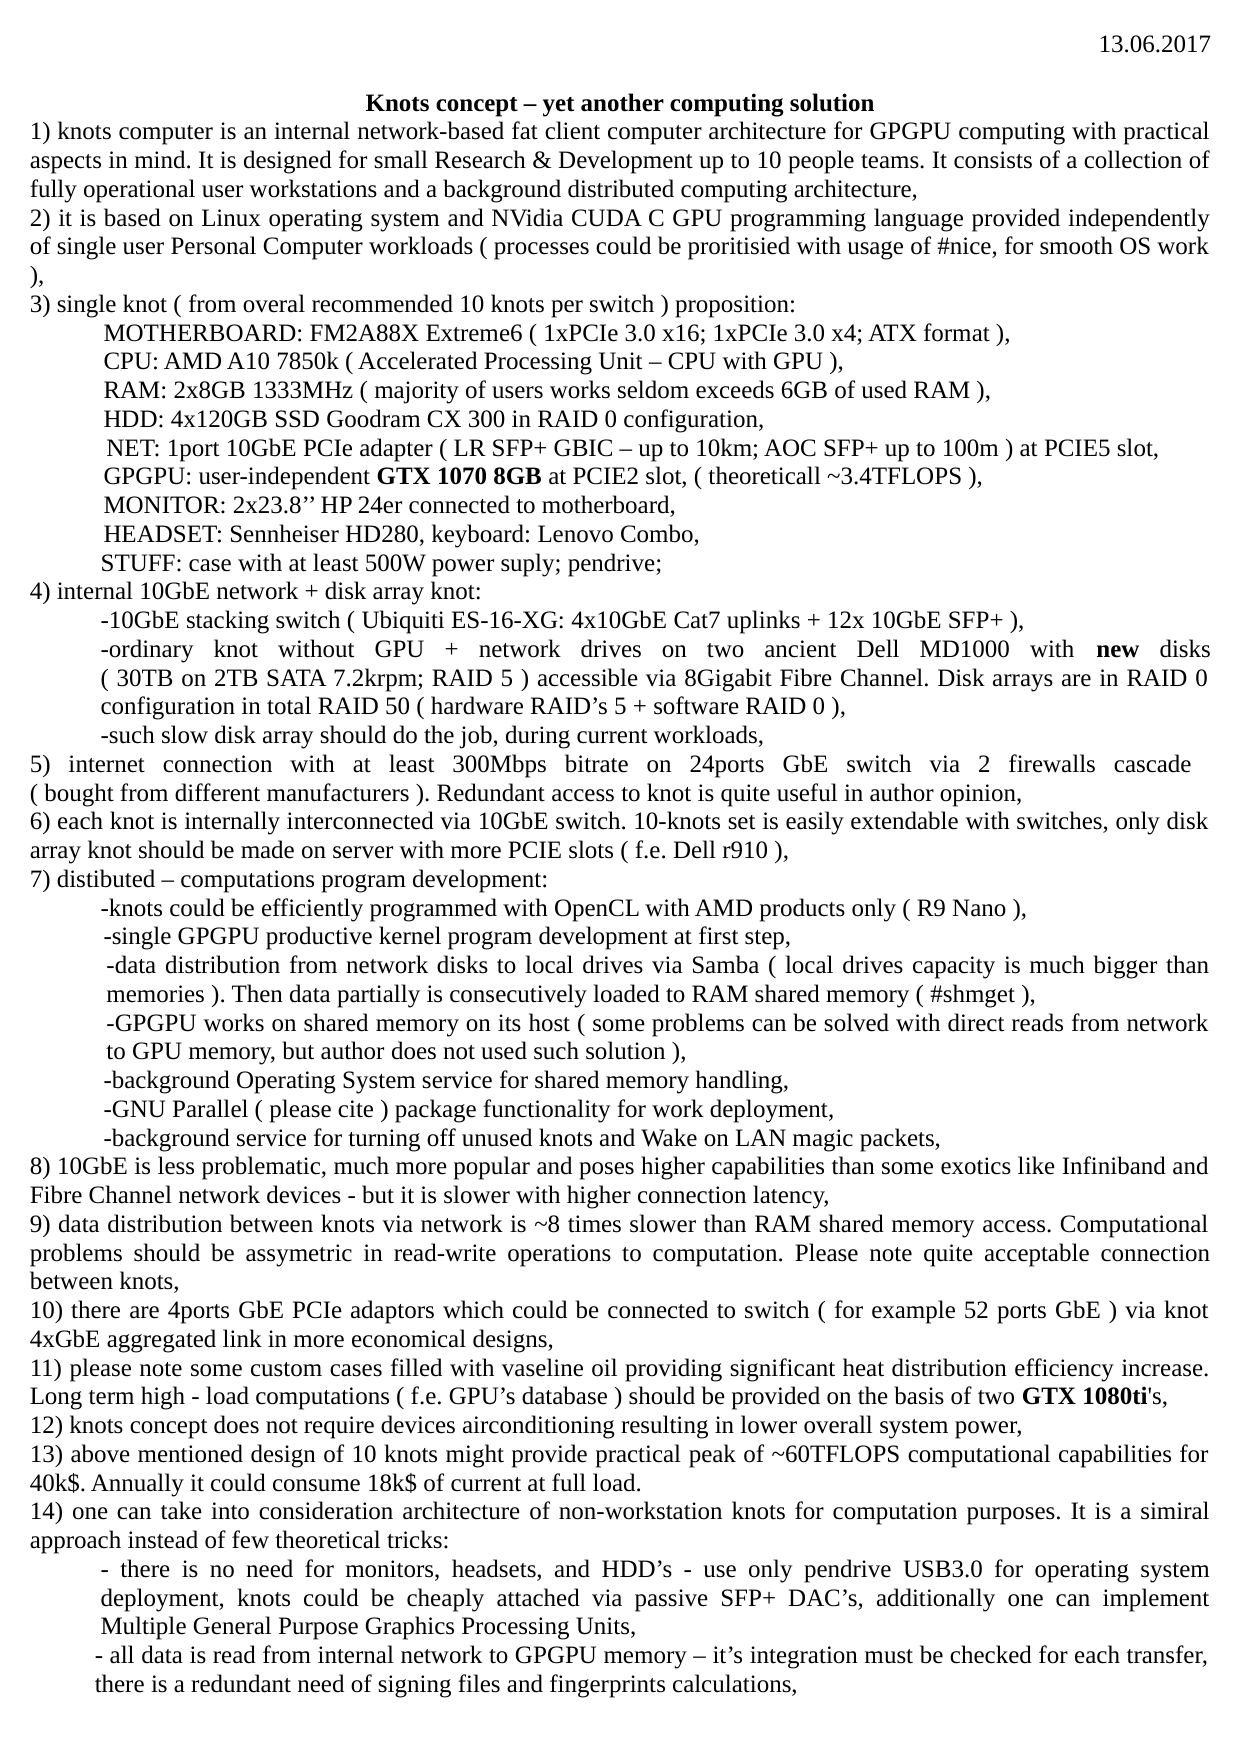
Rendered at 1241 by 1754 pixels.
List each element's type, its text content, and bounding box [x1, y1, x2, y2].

text -background service for turning off unused knots and Wake on LAN magic packets, [29, 1123, 1211, 1151]
text STUFF: case with at least 500W power suply; pendrive; [100, 548, 1211, 576]
text -data distribution from network disks to local drives via Samba ( local drives capacity is much bigger than memories ). Then data partially is consecutively loaded to RAM shared memory ( #shmget ), [106, 950, 1211, 1008]
text GPGPU: user-independent GTX 1070 8GB at PCIE2 slot, ( theoreticall ~3.4TFLOPS ), [29, 461, 1211, 490]
text RAM: 2x8GB 1333MHz ( majority of users works seldom exceeds 6GB of used RAM ), [29, 375, 1211, 404]
text 13) above mentioned design of 10 knots might provide practical peak of ~60TFLOPS computational capabilities for 40k$. Annually it could consume 18k$ of current at full load. [29, 1439, 1211, 1496]
text 6) each knot is internally interconnected via 10GbE switch. 10-knots set is easily extendable with switches, only disk array knot should be made on server with more PCIE slots ( f.e. Dell r910 ), [29, 806, 1211, 864]
text HDD: 4x120GB SSD Goodram CX 300 in RAID 0 configuration, [29, 404, 1211, 433]
text -such slow disk array should do the job, during current workloads, [100, 720, 1211, 749]
text 10) there are 4ports GbE PCIe adaptors which could be connected to switch ( for example 52 ports GbE ) via knot 4xGbE aggregated link in more economical designs, [29, 1295, 1211, 1353]
text -knots could be efficiently programmed with OpenCL with AMD products only ( R9 Nano ), [100, 893, 1211, 921]
text 14) one can take into consideration architecture of non-workstation knots for computation purposes. It is a simiral approach instead of few theoretical tricks: [29, 1496, 1211, 1554]
text 9) data distribution between knots via network is ~8 times slower than RAM shared memory access. Computational problems should be assymetric in read-write operations to computation. Please note quite acceptable connection between knots, [29, 1209, 1211, 1295]
text 4) internal 10GbE network + disk array knot: [29, 576, 1211, 605]
text 3) single knot ( from overal recommended 10 knots per switch ) proposition: [29, 289, 1211, 318]
text 8) 10GbE is less problematic, much more popular and poses higher capabilities than some exotics like Infiniband and Fibre Channel network devices - but it is slower with higher connection latency, [29, 1151, 1211, 1209]
text -ordinary knot without GPU + network drives on two ancient Dell MD1000 with new disks ( 30TB on 2TB SATA 7.2krpm; RAID 5 ) accessible via 8Gigabit Fibre Channel. Disk arrays are in RAID 0 configuration in total RAID 50 ( hardware RAID’s 5 + software RAID 0 ), [100, 634, 1211, 720]
text - all data is read from internal network to GPGPU memory – it’s integration must be checked for each transfer, there is a redundant need of signing files and fingerprints calculations, [94, 1640, 1211, 1698]
text -GPGPU works on shared memory on its host ( some problems can be solved with direct reads from network to GPU memory, but author does not used such solution ), [106, 1008, 1211, 1065]
text HEADSET: Sennheiser HD280, keyboard: Lenovo Combo, [29, 519, 1211, 548]
text 7) distibuted – computations program development: [29, 864, 1211, 893]
text -10GbE stacking switch ( Ubiquiti ES-16-XG: 4x10GbE Cat7 uplinks + 12x 10GbE SFP+ ), [100, 605, 1211, 634]
text MOTHERBOARD: FM2A88X Extreme6 ( 1xPCIe 3.0 x16; 1xPCIe 3.0 x4; ATX format ), [29, 318, 1211, 346]
text 5) internet connection with at least 300Mbps bitrate on 24ports GbE switch via 2 firewalls cascade ( bought from different manufacturers ). Redundant access to knot is quite useful in author opinion, [29, 749, 1211, 806]
text -single GPGPU productive kernel program development at first step, [29, 921, 1211, 950]
text 1) knots computer is an internal network-based fat client computer architecture for GPGPU computing with practical aspects in mind. It is designed for small Research & Development up to 10 people teams. It consists of a collection of fully operational user workstations and a background distributed computing architecture, [29, 116, 1211, 203]
text Knots concept – yet another computing solution [29, 88, 1211, 116]
text CPU: AMD A10 7850k ( Accelerated Processing Unit – CPU with GPU ), [29, 346, 1211, 375]
text -GNU Parallel ( please cite ) package functionality for work deployment, [29, 1094, 1211, 1123]
text 12) knots concept does not require devices airconditioning resulting in lower overall system power, [29, 1410, 1211, 1439]
text - there is no need for monitors, headsets, and HDD’s - use only pendrive USB3.0 for operating system deployment, knots could be cheaply attached via passive SFP+ DAC’s, additionally one can implement Multiple General Purpose Graphics Processing Units, [100, 1554, 1211, 1640]
text NET: 1port 10GbE PCIe adapter ( LR SFP+ GBIC – up to 10km; AOC SFP+ up to 100m ) at PCIE5 slot, [106, 433, 1211, 461]
text 11) please note some custom cases filled with vaseline oil providing significant heat distribution efficiency increase. Long term high - load computations ( f.e. GPU’s database ) should be provided on the basis of two GTX 1080ti's, [29, 1353, 1211, 1410]
text -background Operating System service for shared memory handling, [29, 1065, 1211, 1094]
text MONITOR: 2x23.8’’ HP 24er connected to motherboard, [29, 490, 1211, 519]
text 2) it is based on Linux operating system and NVidia CUDA C GPU programming language provided independently of single user Personal Computer workloads ( processes could be proritisied with usage of #nice, for smooth OS work ), [29, 203, 1211, 289]
